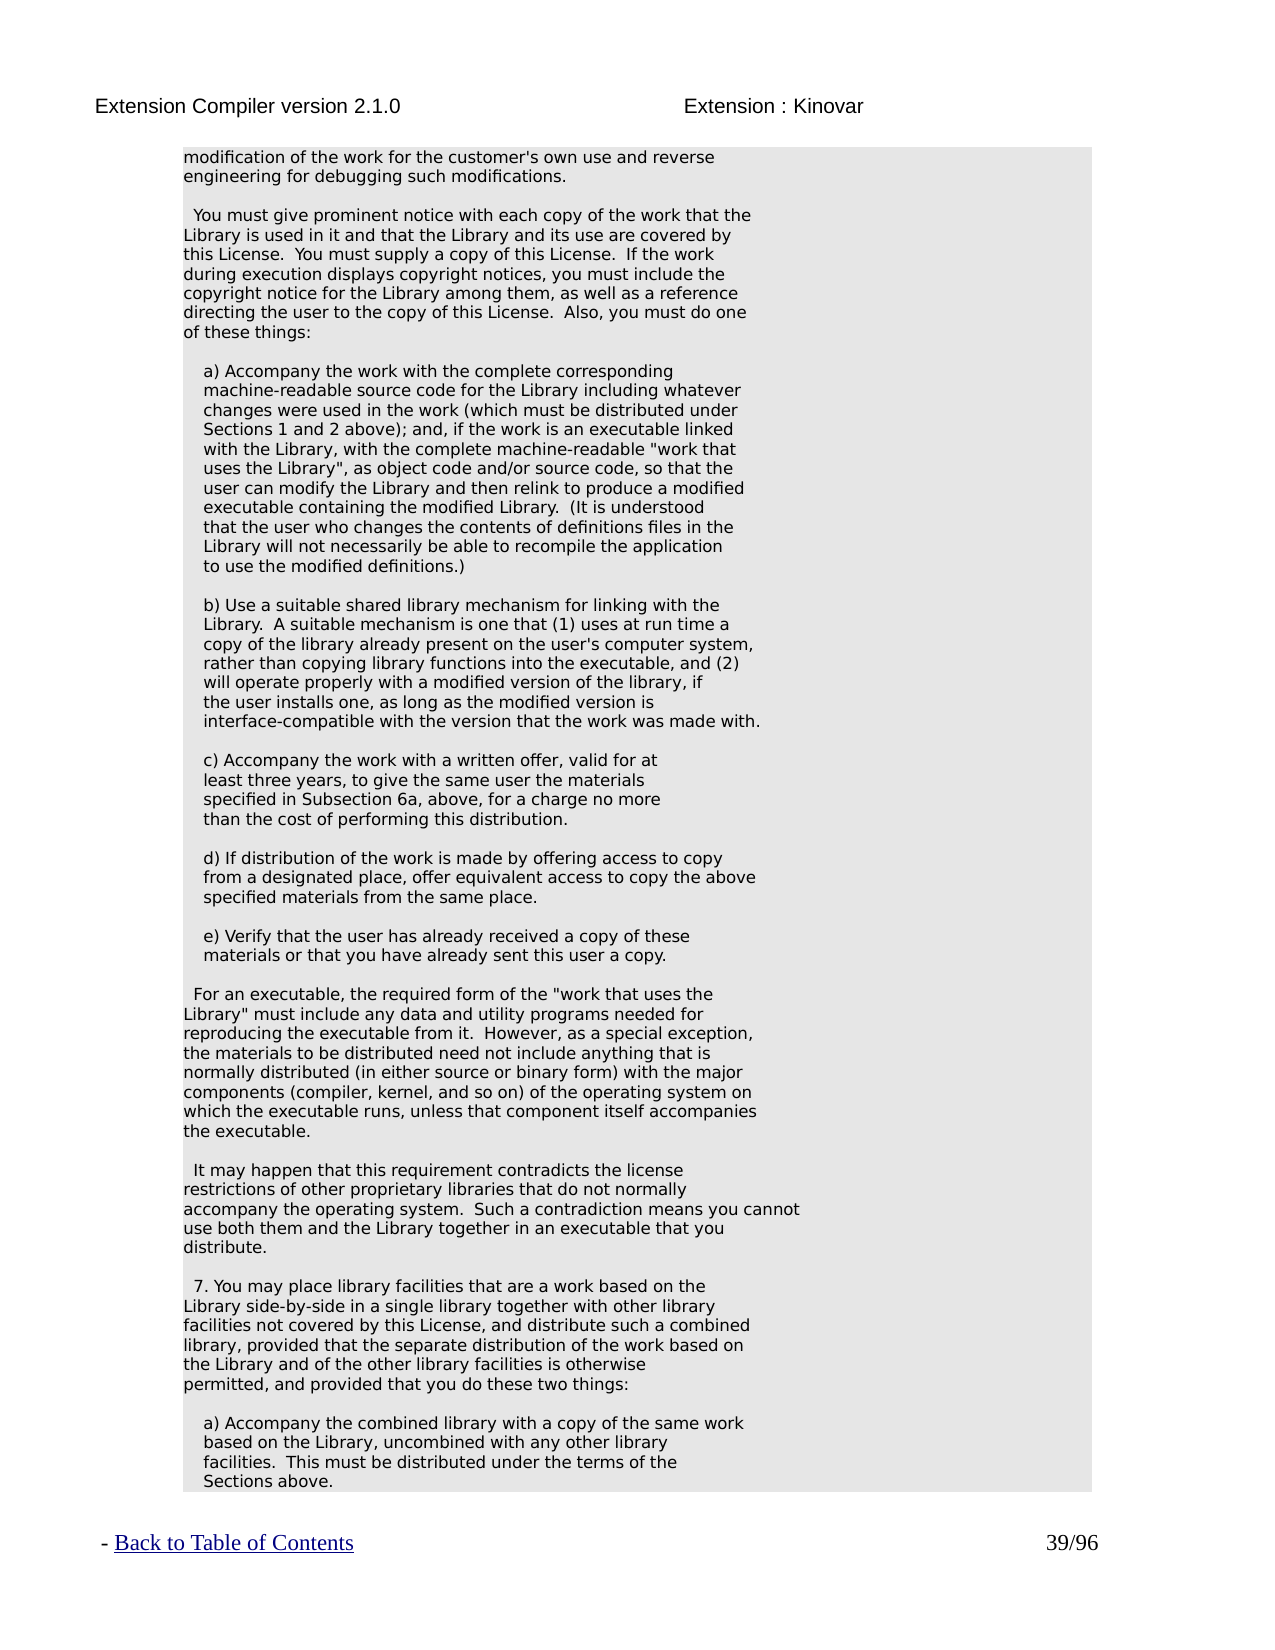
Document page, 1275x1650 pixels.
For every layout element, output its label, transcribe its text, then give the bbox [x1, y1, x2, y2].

text facilities not covered by this License, and distribute such a combined [183, 1316, 1092, 1336]
text Library is used in it and that the Library and its use are covered by [183, 225, 1092, 245]
text b) Use a suitable shared library mechanism for linking with the [183, 596, 1092, 615]
text Sections above. [183, 1472, 1092, 1492]
text machine-readable source code for the Library including whatever [183, 381, 1092, 401]
text from a designated place, offer equivalent access to copy the above [183, 868, 1092, 888]
text You must give prominent notice with each copy of the work that the [183, 206, 1092, 225]
text Library. A suitable mechanism is one that (1) uses at run time a [183, 615, 1092, 634]
text reproducing the executable from it. However, as a special exception, [183, 1024, 1092, 1043]
text based on the Library, uncombined with any other library [183, 1433, 1092, 1453]
text restrictions of other proprietary libraries that do not normally [183, 1180, 1092, 1199]
text normally distributed (in either source or binary form) with the major [183, 1063, 1092, 1082]
text than the cost of performing this distribution. [183, 810, 1092, 829]
text components (compiler, kernel, and so on) of the operating system on [183, 1082, 1092, 1102]
text c) Accompany the work with a written offer, valid for at [183, 751, 1092, 771]
text that the user who changes the contents of definitions files in the [183, 518, 1092, 537]
text this License. You must supply a copy of this License. If the work [183, 245, 1092, 264]
text with the Library, with the complete machine-readable "work that [183, 440, 1092, 459]
text accompany the operating system. Such a contradiction means you cannot [183, 1199, 1092, 1219]
text changes were used in the work (which must be distributed under [183, 401, 1092, 420]
text a) Accompany the work with the complete corresponding [183, 362, 1092, 381]
text interface-compatible with the version that the work was made with. [183, 712, 1092, 732]
text specified materials from the same place. [183, 888, 1092, 907]
text will operate properly with a modified version of the library, if [183, 673, 1092, 693]
text during execution displays copyright notices, you must include the [183, 264, 1092, 284]
text For an executable, the required form of the "work that uses the [183, 985, 1092, 1004]
text permitted, and provided that you do these two things: [183, 1375, 1092, 1394]
text e) Verify that the user has already received a copy of these [183, 927, 1092, 946]
text Sections 1 and 2 above); and, if the work is an executable linked [183, 420, 1092, 440]
text directing the user to the copy of this License. Also, you must do one [183, 303, 1092, 323]
text Library side-by-side in a single library together with other library [183, 1297, 1092, 1316]
text of these things: [183, 323, 1092, 342]
text the materials to be distributed need not include anything that is [183, 1043, 1092, 1063]
text Library will not necessarily be able to recompile the application [183, 537, 1092, 557]
text a) Accompany the combined library with a copy of the same work [183, 1414, 1092, 1433]
text library, provided that the separate distribution of the work based on [183, 1336, 1092, 1355]
text which the executable runs, unless that component itself accompanies [183, 1102, 1092, 1121]
text use both them and the Library together in an executable that you [183, 1219, 1092, 1238]
text least three years, to give the same user the materials [183, 771, 1092, 790]
text distribute. [183, 1238, 1092, 1258]
text Library" must include any data and utility programs needed for [183, 1004, 1092, 1024]
text It may happen that this requirement contradicts the license [183, 1160, 1092, 1180]
text the executable. [183, 1121, 1092, 1141]
text the Library and of the other library facilities is otherwise [183, 1355, 1092, 1375]
text facilities. This must be distributed under the terms of the [183, 1453, 1092, 1472]
text the user installs one, as long as the modified version is [183, 693, 1092, 712]
text d) If distribution of the work is made by offering access to copy [183, 849, 1092, 868]
text engineering for debugging such modifications. [183, 167, 1092, 186]
text 7. You may place library facilities that are a work based on the [183, 1277, 1092, 1297]
text copyright notice for the Library among them, as well as a reference [183, 284, 1092, 303]
text to use the modified definitions.) [183, 557, 1092, 576]
text copy of the library already present on the user's computer system, [183, 634, 1092, 654]
text modification of the work for the customer's own use and reverse [183, 147, 1092, 167]
text uses the Library", as object code and/or source code, so that the [183, 459, 1092, 479]
text rather than copying library functions into the executable, and (2) [183, 654, 1092, 673]
text specified in Subsection 6a, above, for a charge no more [183, 790, 1092, 810]
text materials or that you have already sent this user a copy. [183, 946, 1092, 966]
text executable containing the modified Library. (It is understood [183, 498, 1092, 518]
text user can modify the Library and then relink to produce a modified [183, 479, 1092, 498]
